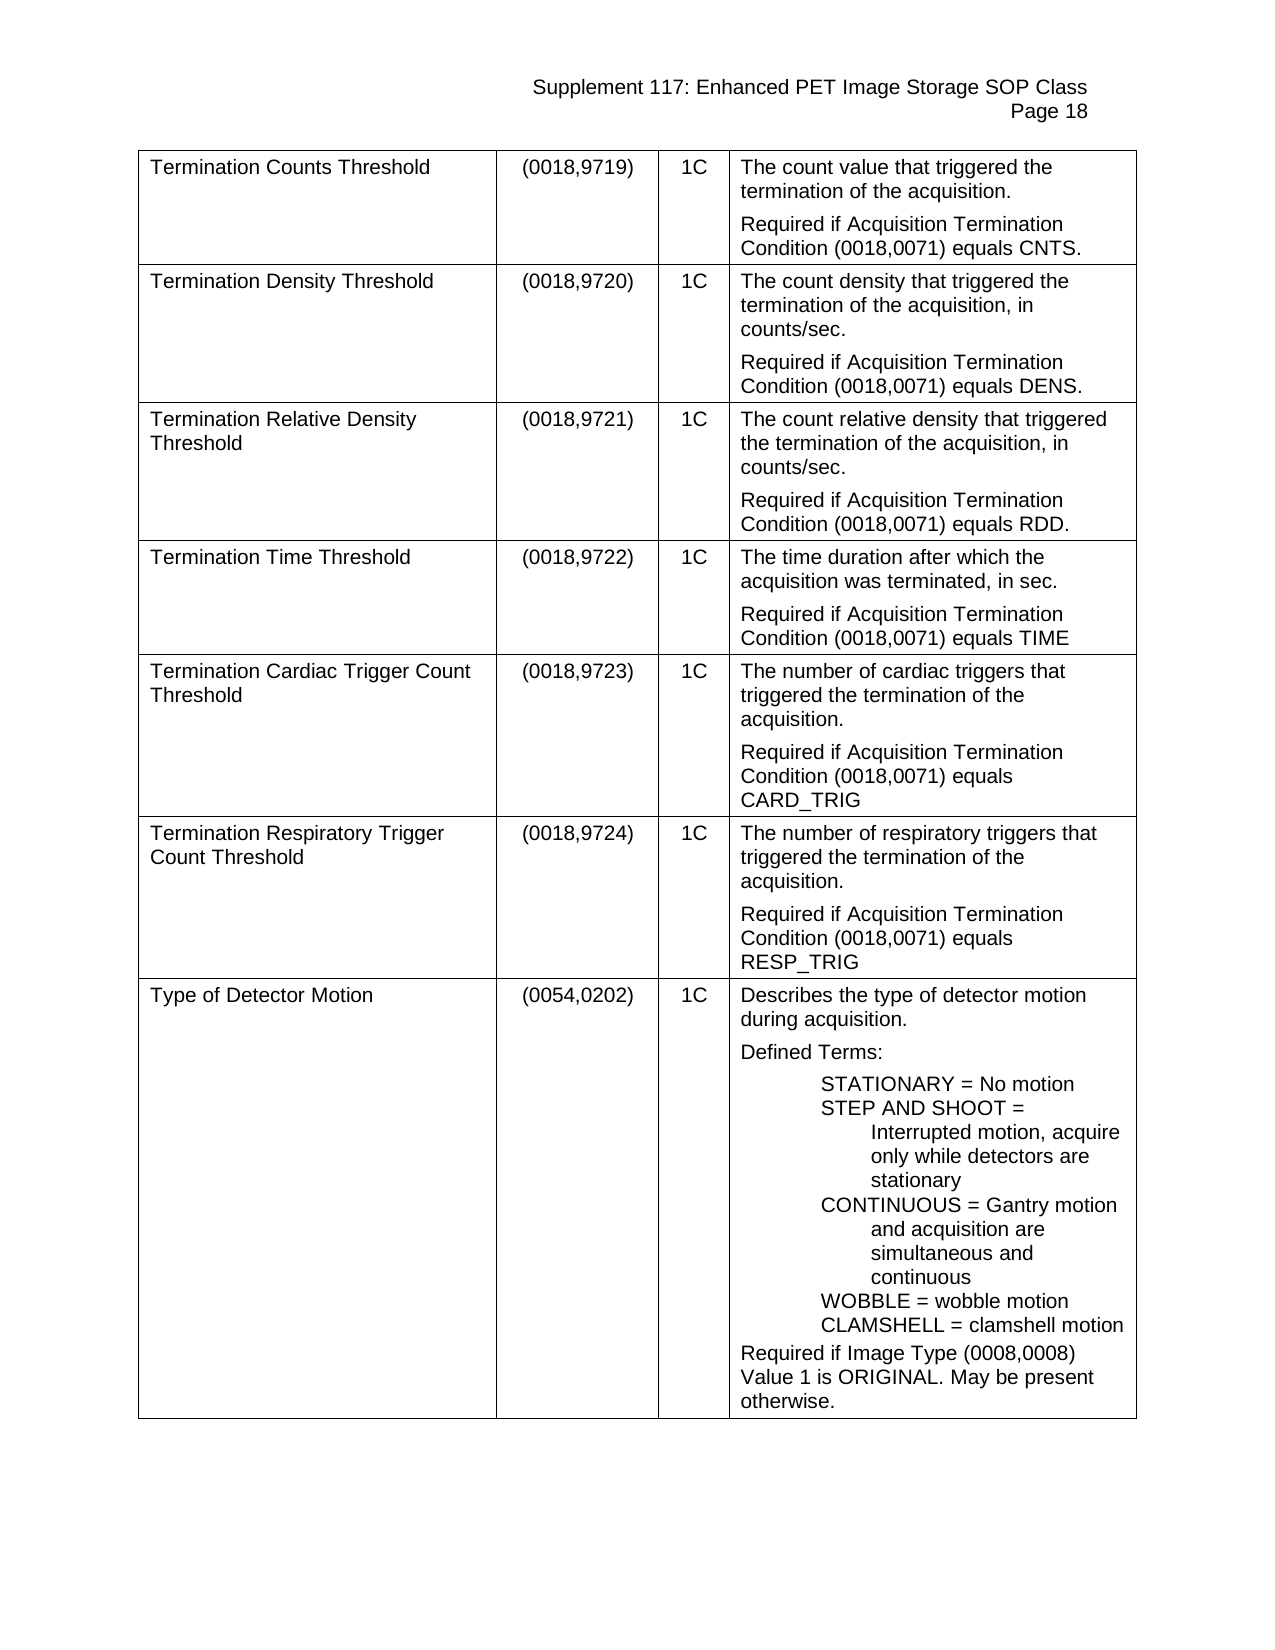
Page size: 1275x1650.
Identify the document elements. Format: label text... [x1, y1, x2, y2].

table_cell (0018,9722) [497, 541, 658, 654]
table_cell (0018,9720) [497, 265, 658, 402]
table_cell The number of respiratory triggers that triggered the termination of the acquisition. Required if Acquisition Termination Condition (0018,0071) equals RESP_TRIG [730, 817, 1136, 978]
table_cell 1C [659, 265, 729, 402]
table_cell The number of cardiac triggers that triggered the termination of the acquisition. Required if Acquisition Termination Condition (0018,0071) equals CARD_TRIG [730, 655, 1136, 816]
table_cell 1C [659, 541, 729, 654]
table_cell 1C [659, 151, 729, 264]
table_cell Termination Density Threshold [139, 265, 496, 402]
table_cell Describes the type of detector motion during acquisition. Defined Terms: STATIONARY = No motion STEP AND SHOOT = Interrupted motion, acquire only while detectors are stationary CONTINUOUS = Gantry motion and acquisition are simultaneous and continuous WOBBLE = wobble motion CLAMSHELL = clamshell motion Required if Image Type (0008,0008) Value 1 is ORIGINAL. May be present otherwise. [730, 979, 1136, 1417]
table_cell Termination Cardiac Trigger Count Threshold [139, 655, 496, 816]
table_cell (0018,9719) [497, 151, 658, 264]
table_cell The count density that triggered the termination of the acquisition, in counts/sec. Required if Acquisition Termination Condition (0018,0071) equals DENS. [730, 265, 1136, 402]
table_cell 1C [659, 655, 729, 816]
table_cell 1C [659, 403, 729, 540]
table_cell The count value that triggered the termination of the acquisition. Required if Acquisition Termination Condition (0018,0071) equals CNTS. [730, 151, 1136, 264]
table_cell (0018,9723) [497, 655, 658, 816]
table_cell The time duration after which the acquisition was terminated, in sec. Required if Acquisition Termination Condition (0018,0071) equals TIME [730, 541, 1136, 654]
table_cell (0054,0202) [497, 979, 658, 1417]
table_cell 1C [659, 979, 729, 1417]
table_cell (0018,9721) [497, 403, 658, 540]
table_cell 1C [659, 817, 729, 978]
table_cell Termination Relative Density Threshold [139, 403, 496, 540]
table_cell The count relative density that triggered the termination of the acquisition, in counts/sec. Required if Acquisition Termination Condition (0018,0071) equals RDD. [730, 403, 1136, 540]
table_cell Termination Time Threshold [139, 541, 496, 654]
table_cell Type of Detector Motion [139, 979, 496, 1417]
table_cell (0018,9724) [497, 817, 658, 978]
table_cell Termination Respiratory Trigger Count Threshold [139, 817, 496, 978]
table_cell Termination Counts Threshold [139, 151, 496, 264]
